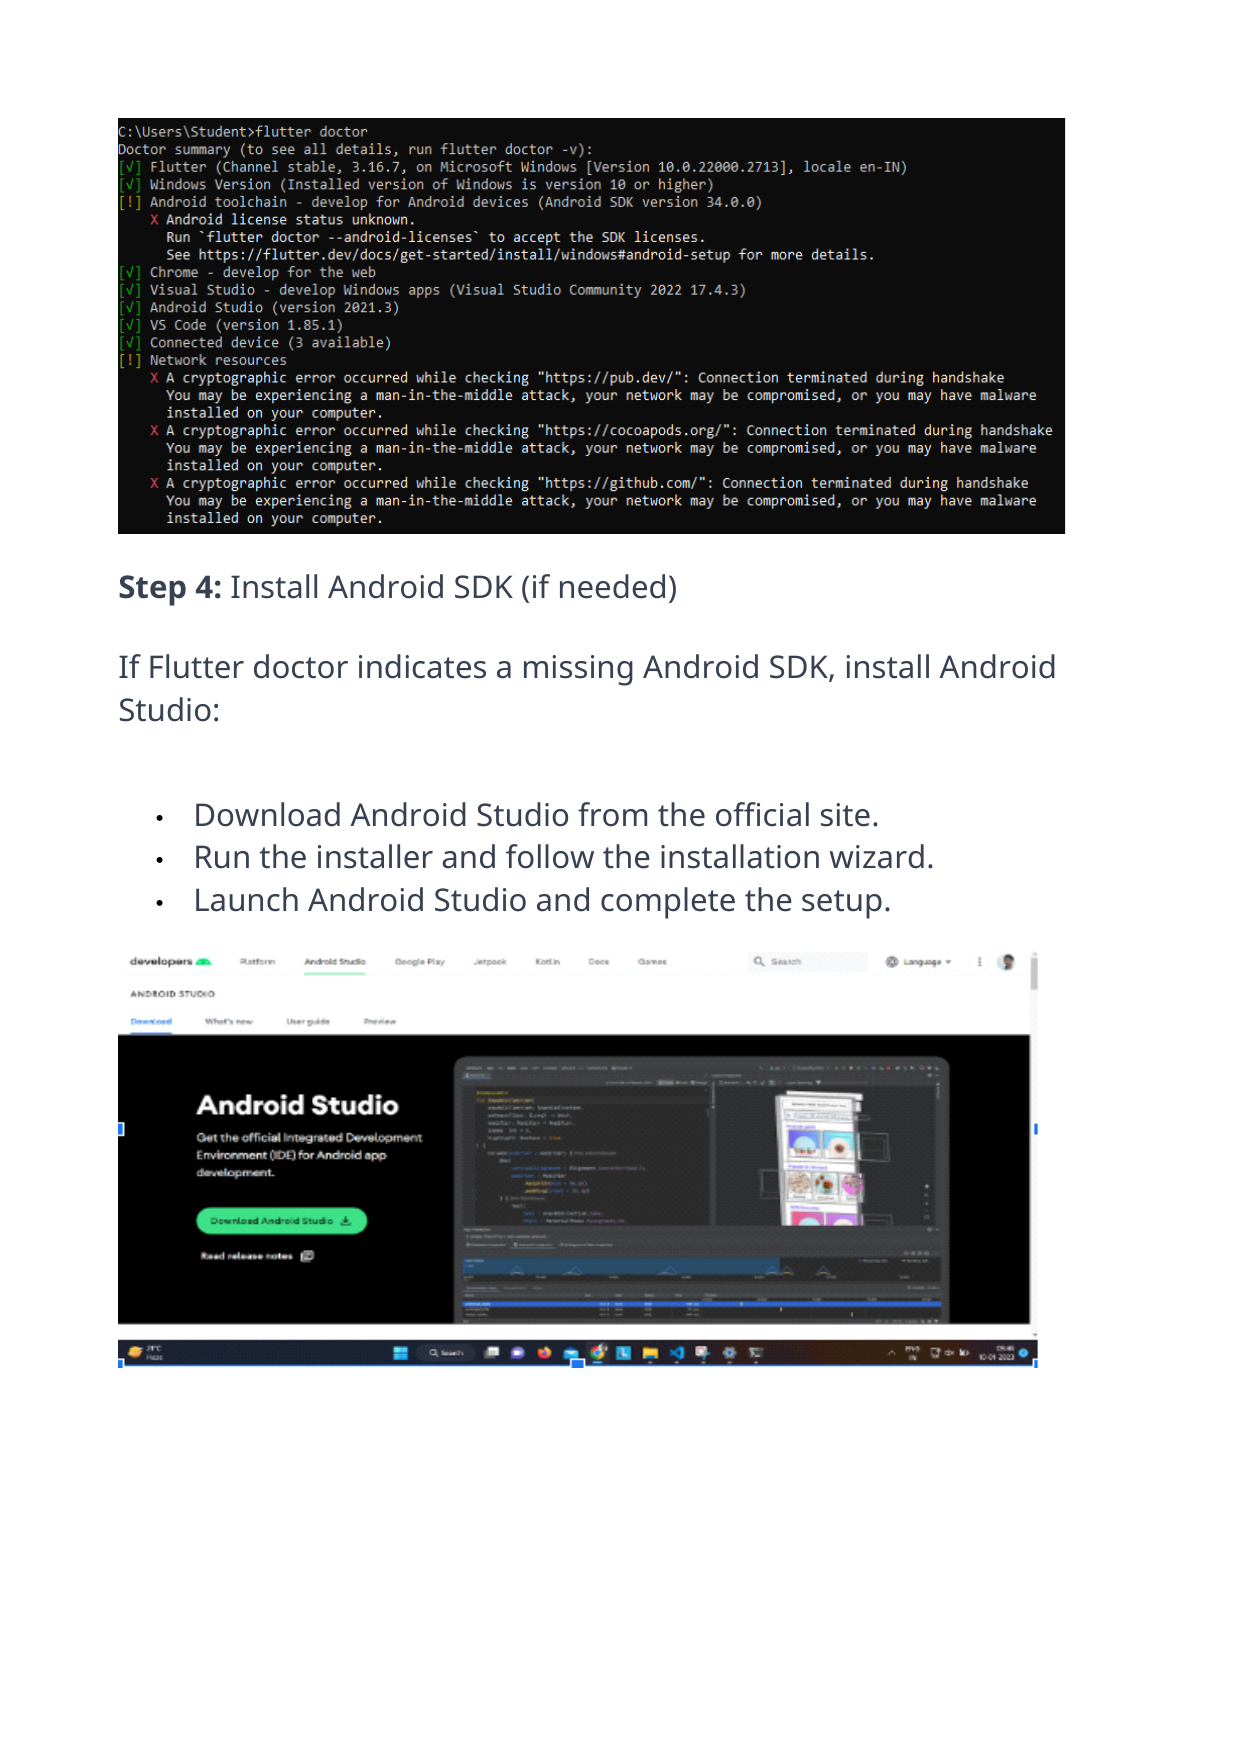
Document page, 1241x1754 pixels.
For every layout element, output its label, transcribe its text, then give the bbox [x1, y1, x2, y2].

list Launch Android Studio and complete the setup. [156, 878, 1122, 921]
list Download Android Studio from the official site. [156, 793, 1122, 835]
text Step 4: Install Android SDK (if needed) [118, 565, 1122, 607]
list Run the installer and follow the installation wizard. [156, 835, 1122, 878]
text If Flutter doctor indicates a missing Android SDK, install Android Studio: [118, 645, 1122, 730]
